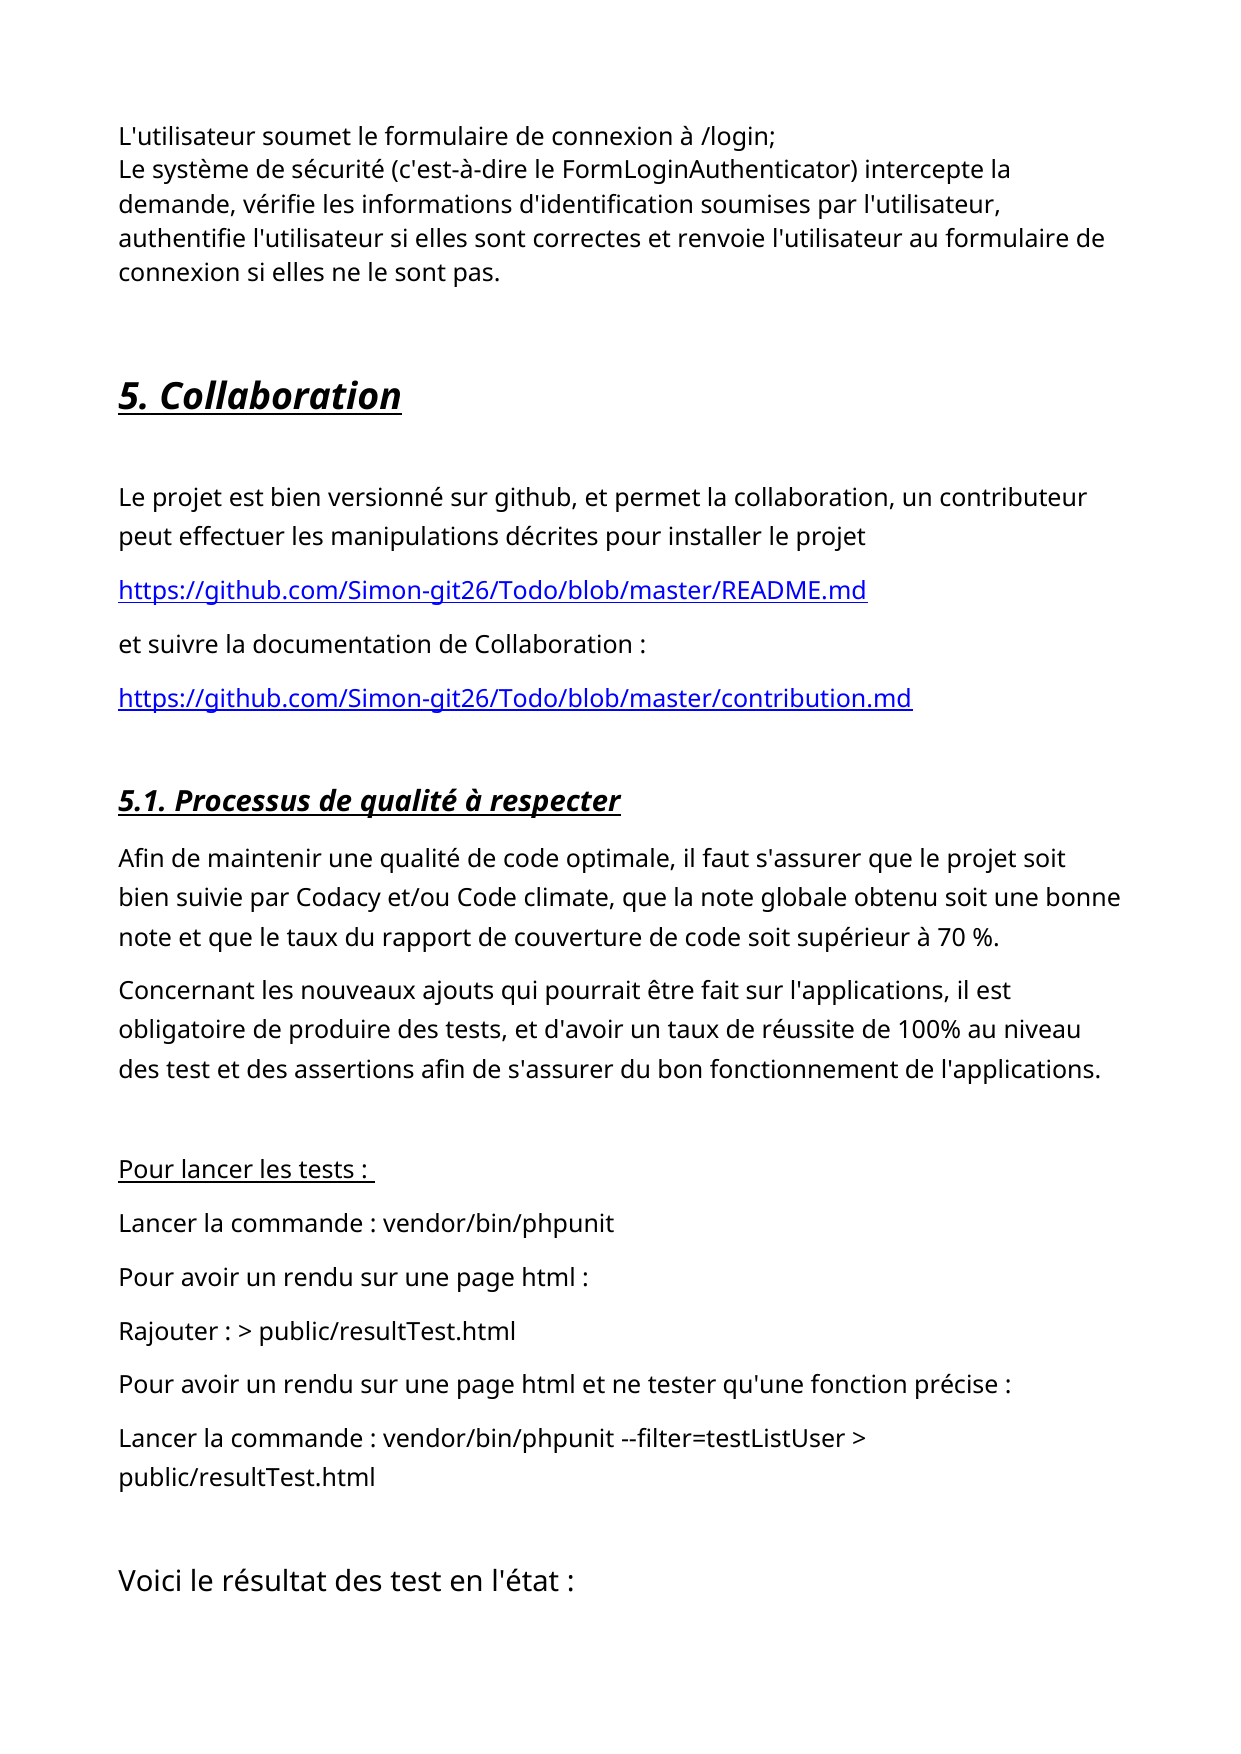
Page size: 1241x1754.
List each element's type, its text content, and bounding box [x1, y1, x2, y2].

text L'utilisateur soumet le formulaire de connexion à /login; [118, 118, 1122, 152]
text Afin de maintenir une qualité de code optimale, il faut s'assurer que le projet soit bien suivie par Codacy et/ou Code climate, que la note globale obtenu soit une bonne note et que le taux du rapport de couverture de code soit supérieur à 70 %. [118, 841, 1122, 953]
text Le projet est bien versionné sur github, et permet la collaboration, un contributeur peut effectuer les manipulations décrites pour installer le projet [118, 480, 1122, 553]
text 5. Collaboration [118, 369, 1122, 421]
text Pour lancer les tests : [118, 1152, 1122, 1186]
text Concernant les nouveaux ajouts qui pourrait être fait sur l'applications, il est obligatoire de produire des tests, et d'avoir un taux de réussite de 100% au niveau des test et des assertions afin de s'assurer du bon fonctionnement de l'applications. [118, 973, 1122, 1085]
text https://github.com/Simon-git26/Todo/blob/master/contribution.md [118, 680, 1122, 714]
text Voici le résultat des test en l'état : [118, 1560, 1122, 1600]
text Lancer la commande : vendor/bin/phpunit --filter=testListUser > public/resultTest.html [118, 1421, 1122, 1494]
text 5.1. Processus de qualité à respecter [118, 781, 1122, 820]
text et suivre la documentation de Collaboration : [118, 626, 1122, 661]
text Pour avoir un rendu sur une page html et ne tester qu'une fonction précise : [118, 1367, 1122, 1401]
text Rajouter : > public/resultTest.html [118, 1313, 1122, 1347]
text Lancer la commande : vendor/bin/phpunit [118, 1206, 1122, 1240]
text Pour avoir un rendu sur une page html : [118, 1259, 1122, 1293]
text https://github.com/Simon-git26/Todo/blob/master/README.md [118, 573, 1122, 607]
text Le système de sécurité (c'est-à-dire le FormLoginAuthenticator) intercepte la demande, vérifie les informations d'identification soumises par l'utilisateur, authentifie l'utilisateur si elles sont correctes et renvoie l'utilisateur au formulaire de connexion si elles ne le sont pas. [118, 152, 1122, 288]
